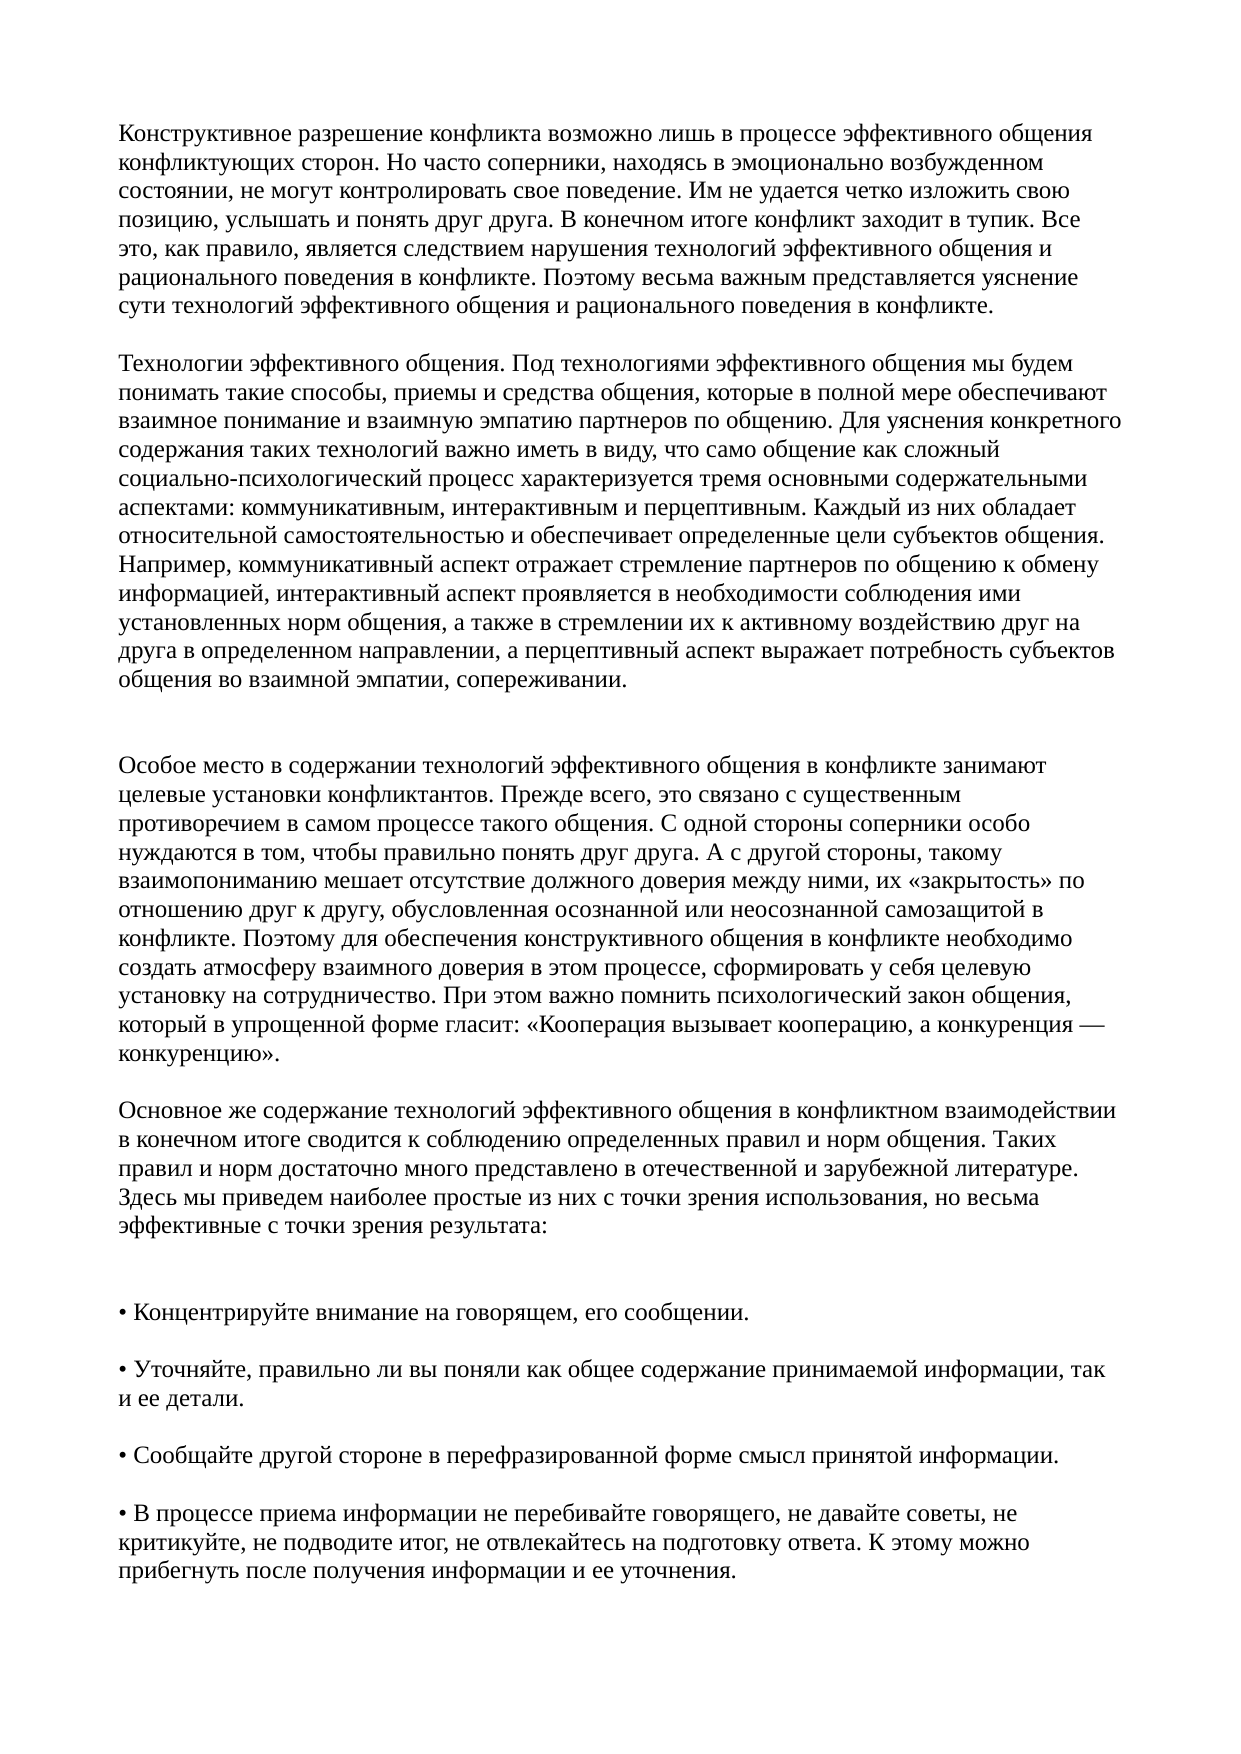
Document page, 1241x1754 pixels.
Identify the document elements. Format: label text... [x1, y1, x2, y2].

text • Уточняйте, правильно ли вы поняли как общее содержание принимаемой информации, так и ее детали. [118, 1354, 1122, 1412]
text Особое место в содержании технологий эффективного общения в конфликте занимают целевые установки конфликтантов. Прежде всего, это связано с существенным противоречием в самом процессе такого общения. С одной стороны соперники особо нуждаются в том, чтобы правильно понять друг друга. А с другой стороны, такому взаимопониманию мешает отсутствие должного доверия между ними, их «закрытость» по отношению друг к другу, обусловленная осознанной или неосознанной самозащитой в конфликте. Поэтому для обеспечения конструктивного общения в конфликте необходимо создать атмосферу взаимного доверия в этом процессе, сформировать у себя целевую установку на сотрудничество. При этом важно помнить психологический закон общения, который в упрощенной форме гласит: «Кооперация вызывает кооперацию, а конкуренция — конкуренцию». [118, 751, 1122, 1067]
text • В процессе приема информации не перебивайте говорящего, не давайте советы, не критикуйте, не подводите итог, не отвлекайтесь на подготовку ответа. К этому можно прибегнуть после получения информации и ее уточнения. [118, 1498, 1122, 1584]
text Конструктивное разрешение конфликта возможно лишь в процессе эффективного общения конфликтующих сторон. Но часто соперники, находясь в эмоционально возбужденном состоянии, не могут контролировать свое поведение. Им не удается четко изложить свою позицию, услышать и понять друг друга. В конечном итоге конфликт заходит в тупик. Все это, как правило, является следствием нарушения технологий эффективного общения и рационального поведения в конфликте. Поэтому весьма важным представляется уяснение сути технологий эффективного общения и рационального поведения в конфликте. [118, 118, 1122, 319]
text • Концентрируйте внимание на говорящем, его сообщении. [118, 1297, 1122, 1326]
text Технологии эффективного общения. Под технологиями эффективного общения мы будем понимать такие способы, приемы и средства общения, которые в полной мере обеспечивают взаимное понимание и взаимную эмпатию партнеров по общению. Для уяснения конкретного содержания таких технологий важно иметь в виду, что само общение как сложный социально-психологический процесс характеризуется тремя основными содержательными аспектами: коммуникативным, интерактивным и перцептивным. Каждый из них обладает относительной самостоятельностью и обеспечивает определенные цели субъектов общения. Например, коммуникативный аспект отражает стремление партнеров по общению к обмену информацией, интерактивный аспект проявляется в необходимости соблюдения ими установленных норм общения, а также в стремлении их к активному воздействию друг на друга в определенном направлении, а перцептивный аспект выражает потребность субъектов общения во взаимной эмпатии, сопереживании. [118, 348, 1122, 693]
text • Сообщайте другой стороне в перефразированной форме смысл принятой информации. [118, 1441, 1122, 1469]
text Основное же содержание технологий эффективного общения в конфликтном взаимодействии в конечном итоге сводится к соблюдению определенных правил и норм общения. Таких правил и норм достаточно много представлено в отечественной и зарубежной литературе. Здесь мы приведем наиболее простые из них с точки зрения использования, но весьма эффективные с точки зрения результата: [118, 1096, 1122, 1239]
